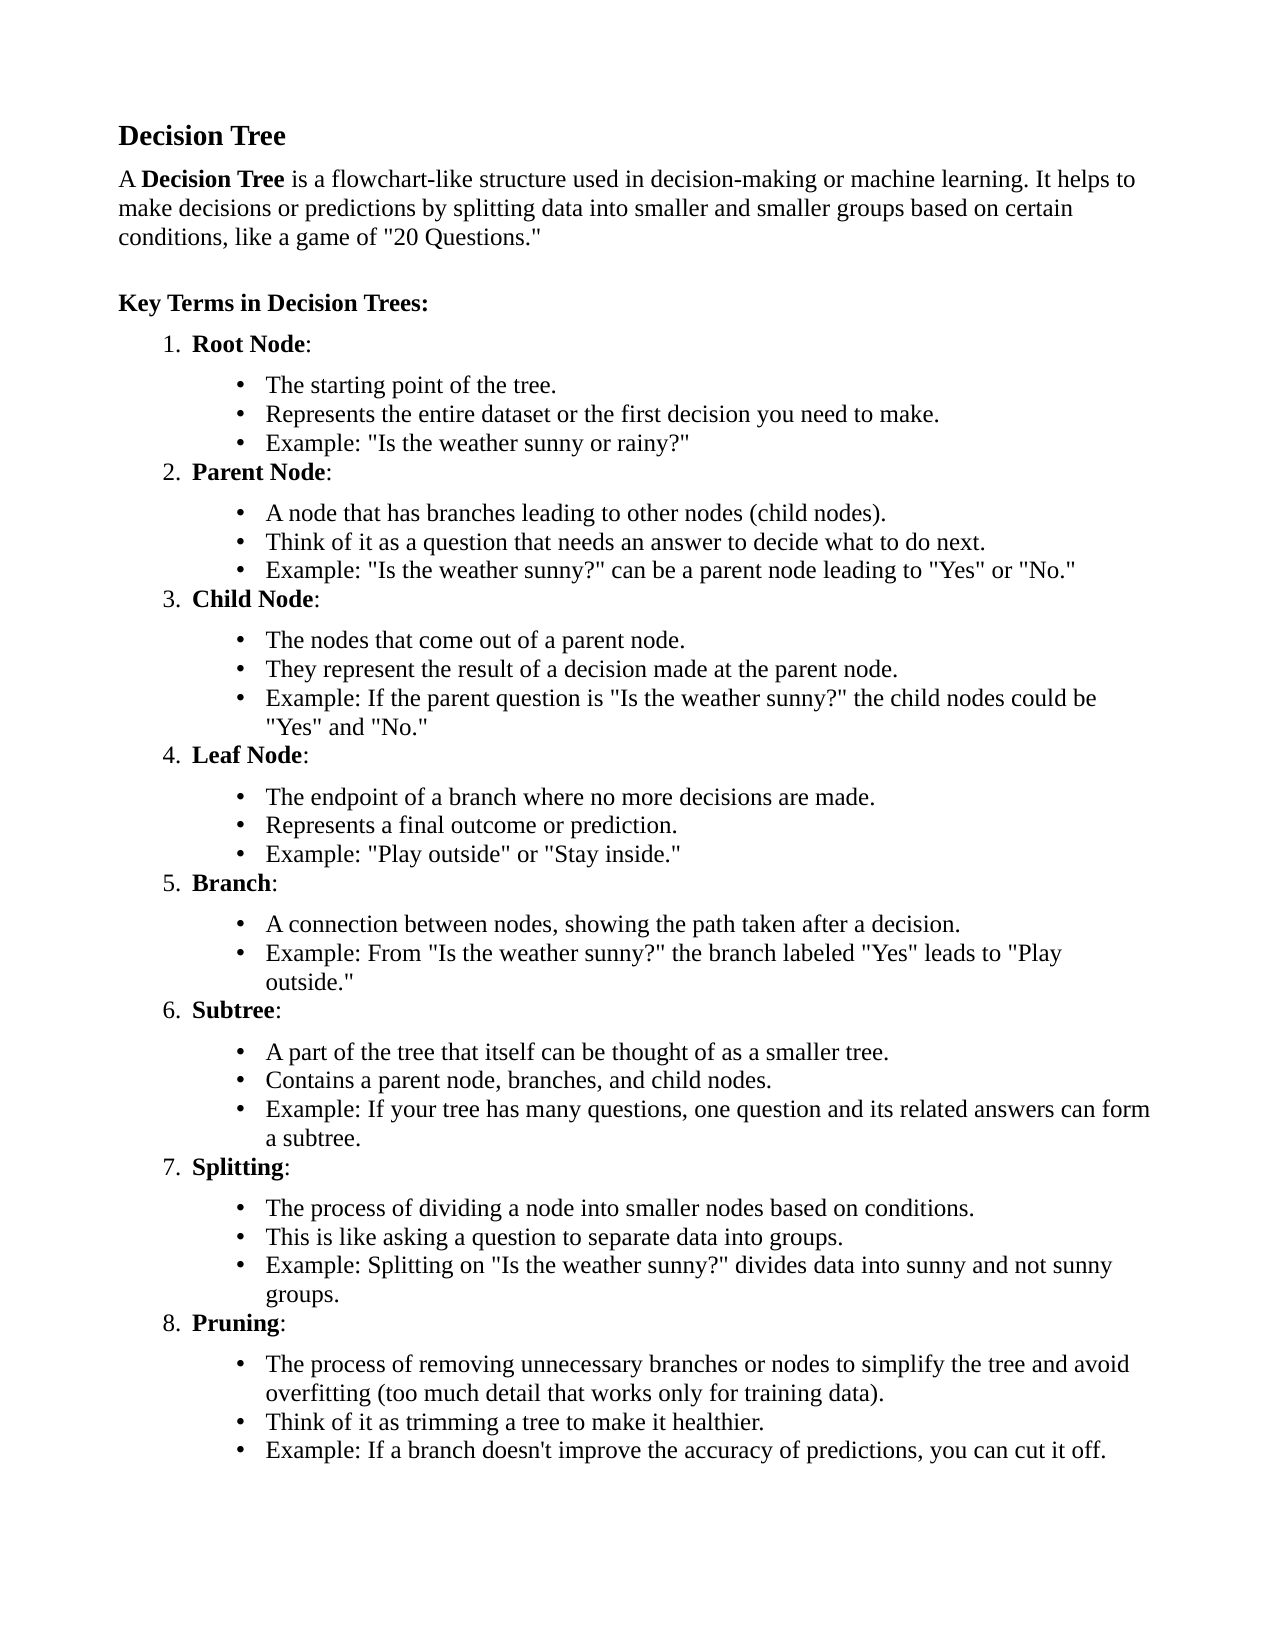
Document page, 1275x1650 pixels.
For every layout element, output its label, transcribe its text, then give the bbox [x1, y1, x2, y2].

list Example: Splitting on "Is the weather sunny?" divides data into sunny and not sunny groups. [236, 1250, 1157, 1308]
list Pruning: [162, 1308, 1157, 1337]
list A node that has branches leading to other nodes (child nodes). [236, 498, 1157, 527]
list Represents a final outcome or prediction. [236, 810, 1157, 839]
list Example: From "Is the weather sunny?" the branch labeled "Yes" leads to "Play outside." [236, 938, 1157, 995]
list Leaf Node: [162, 740, 1157, 769]
list The process of removing unnecessary branches or nodes to simplify the tree and avoid overfitting (too much detail that works only for training data). [236, 1349, 1157, 1407]
subtitle Key Terms in Decision Trees: [118, 288, 1157, 317]
list Parent Node: [162, 457, 1157, 485]
list Think of it as trimming a tree to make it healthier. [236, 1407, 1157, 1435]
list Example: If your tree has many questions, one question and its related answers can form a subtree. [236, 1094, 1157, 1152]
list Branch: [162, 868, 1157, 897]
list Splitting: [162, 1152, 1157, 1180]
list The nodes that come out of a parent node. [236, 625, 1157, 654]
list This is like asking a question to separate data into groups. [236, 1222, 1157, 1250]
subtitle Decision Tree [118, 118, 1157, 152]
list Child Node: [162, 584, 1157, 613]
list Root Node: [162, 329, 1157, 358]
list The starting point of the tree. [236, 370, 1157, 399]
list Example: "Is the weather sunny or rainy?" [236, 428, 1157, 457]
list Example: "Is the weather sunny?" can be a parent node leading to "Yes" or "No." [236, 555, 1157, 584]
list Subtree: [162, 995, 1157, 1024]
list Example: "Play outside" or "Stay inside." [236, 839, 1157, 868]
list A connection between nodes, showing the path taken after a decision. [236, 909, 1157, 938]
list A part of the tree that itself can be thought of as a smaller tree. [236, 1037, 1157, 1065]
list Think of it as a question that needs an answer to decide what to do next. [236, 527, 1157, 555]
list Example: If the parent question is "Is the weather sunny?" the child nodes could be "Yes" and "No." [236, 683, 1157, 740]
list Contains a parent node, branches, and child nodes. [236, 1065, 1157, 1094]
list Represents the entire dataset or the first decision you need to make. [236, 399, 1157, 428]
list They represent the result of a decision made at the parent node. [236, 654, 1157, 683]
list The endpoint of a branch where no more decisions are made. [236, 782, 1157, 810]
list The process of dividing a node into smaller nodes based on conditions. [236, 1193, 1157, 1222]
list Example: If a branch doesn't improve the accuracy of predictions, you can cut it off. [236, 1435, 1157, 1464]
text A Decision Tree is a flowchart-like structure used in decision-making or machine learning. It helps to make decisions or predictions by splitting data into smaller and smaller groups based on certain conditions, like a game of "20 Questions." [118, 164, 1157, 250]
